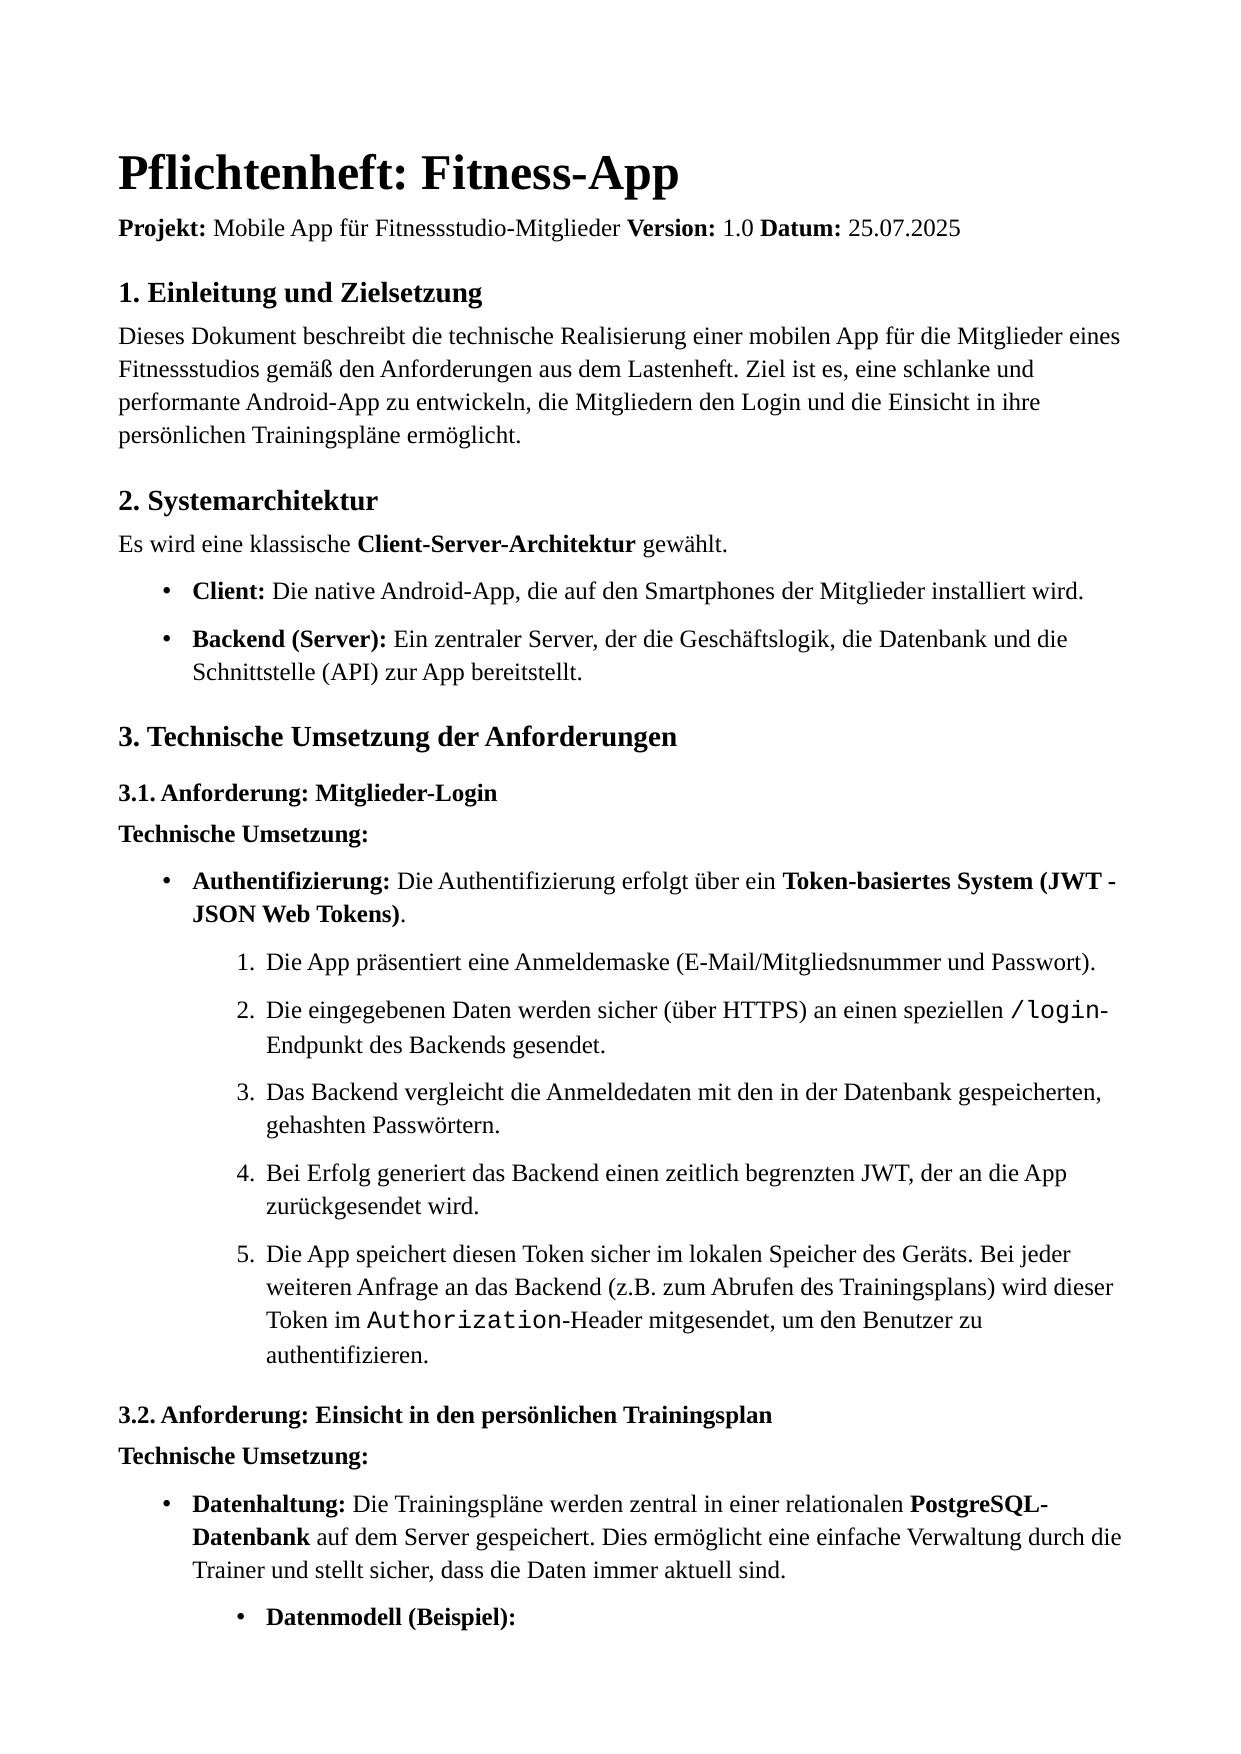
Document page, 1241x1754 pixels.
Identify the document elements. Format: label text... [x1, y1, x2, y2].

subtitle 3.2. Anforderung: Einsicht in den persönlichen Trainingsplan [118, 1400, 1122, 1429]
subtitle 2. Systemarchitektur [118, 483, 1122, 516]
subtitle 3.1. Anforderung: Mitglieder-Login [118, 778, 1122, 806]
list Die eingegebenen Daten werden sicher (über HTTPS) an einen speziellen /login-Endpunkt des Backends gesendet. [236, 995, 1122, 1058]
text Technische Umsetzung: [118, 819, 1122, 848]
list Client: Die native Android-App, die auf den Smartphones der Mitglieder installiert wird. [162, 576, 1122, 605]
list Datenhaltung: Die Trainingspläne werden zentral in einer relationalen PostgreSQL-Datenbank auf dem Server gespeichert. Dies ermöglicht eine einfache Verwaltung durch die Trainer und stellt sicher, dass die Daten immer aktuell sind. [162, 1489, 1122, 1583]
list Die App speichert diesen Token sicher im lokalen Speicher des Geräts. Bei jeder weiteren Anfrage an das Backend (z.B. zum Abrufen des Trainingsplans) wird dieser Token im Authorization-Header mitgesendet, um den Benutzer zu authentifizieren. [236, 1239, 1122, 1368]
list Bei Erfolg generiert das Backend einen zeitlich begrenzten JWT, der an die App zurückgesendet wird. [236, 1158, 1122, 1220]
list Die App präsentiert eine Anmeldemaske (E-Mail/Mitgliedsnummer und Passwort). [236, 947, 1122, 976]
list Authentifizierung: Die Authentifizierung erfolgt über ein Token-basiertes System (JWT - JSON Web Tokens). [162, 866, 1122, 928]
subtitle 3. Technische Umsetzung der Anforderungen [118, 719, 1122, 753]
text Dieses Dokument beschreibt die technische Realisierung einer mobilen App für die Mitglieder eines Fitnessstudios gemäß den Anforderungen aus dem Lastenheft. Ziel ist es, eine schlanke und performante Android-App zu entwickeln, die Mitgliedern den Login und die Einsicht in ihre persönlichen Trainingspläne ermöglicht. [118, 321, 1122, 449]
text Es wird eine klassische Client-Server-Architektur gewählt. [118, 529, 1122, 557]
subtitle 1. Einleitung und Zielsetzung [118, 275, 1122, 309]
text Projekt: Mobile App für Fitnessstudio-Mitglieder Version: 1.0 Datum: 25.07.2025 [118, 213, 1122, 242]
text Technische Umsetzung: [118, 1441, 1122, 1470]
subtitle Pflichtenheft: Fitness-App [118, 143, 1122, 201]
list Datenmodell (Beispiel): [236, 1602, 1122, 1631]
list Das Backend vergleicht die Anmeldedaten mit den in der Datenbank gespeicherten, gehashten Passwörtern. [236, 1077, 1122, 1139]
list Backend (Server): Ein zentraler Server, der die Geschäftslogik, die Datenbank und die Schnittstelle (API) zur App bereitstellt. [162, 624, 1122, 686]
